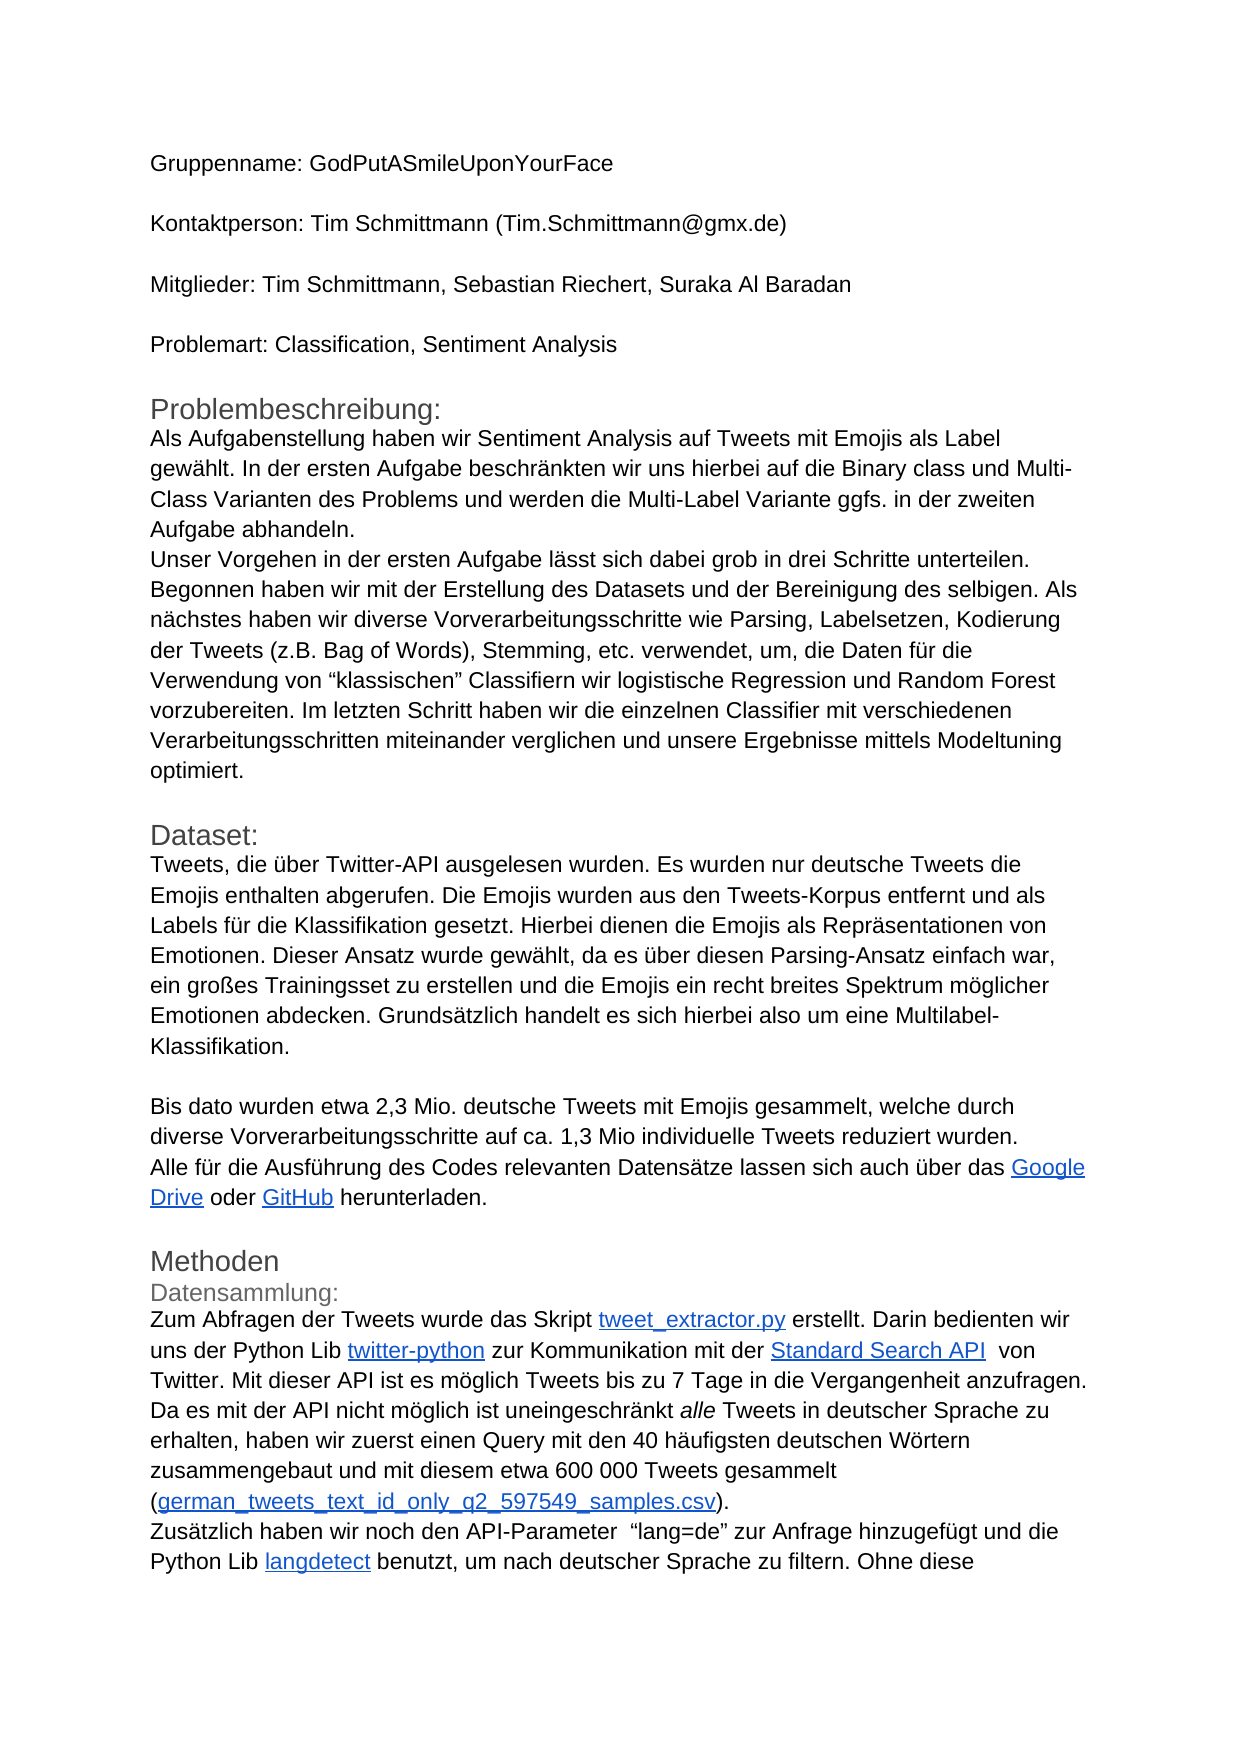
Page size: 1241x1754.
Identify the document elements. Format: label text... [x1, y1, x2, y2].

text Tweets, die über Twitter-API ausgelesen wurden. Es wurden nur deutsche Tweets die Emojis enthalten abgerufen. Die Emojis wurden aus den Tweets-Korpus entfernt und als Labels für die Klassifikation gesetzt. Hierbei dienen die Emojis als Repräsentationen von Emotionen. Dieser Ansatz wurde gewählt, da es über diesen Parsing-Ansatz einfach war, ein großes Trainingsset zu erstellen und die Emojis ein recht breites Spektrum möglicher Emotionen abdecken. Grundsätzlich handelt es sich hierbei also um eine Multilabel-Klassifikation. [150, 851, 1090, 1059]
subtitle Problembeschreibung: [150, 392, 1090, 425]
subtitle Dataset: [150, 818, 1090, 851]
text Zusätzlich haben wir noch den API-Parameter “lang=de” zur Anfrage hinzugefügt und die Python Lib langdetect benutzt, um nach deutscher Sprache zu filtern. Ohne diese [150, 1518, 1090, 1574]
text Bis dato wurden etwa 2,3 Mio. deutsche Tweets mit Emojis gesammelt, welche durch diverse Vorverarbeitungsschritte auf ca. 1,3 Mio individuelle Tweets reduziert wurden. [150, 1093, 1090, 1150]
subtitle Methoden [150, 1244, 1090, 1278]
text Gruppenname: GodPutASmileUponYourFace [150, 150, 1090, 176]
text Alle für die Ausführung des Codes relevanten Datensätze lassen sich auch über das Google Drive oder GitHub herunterladen. [150, 1153, 1090, 1210]
text Mitglieder: Tim Schmittmann, Sebastian Riechert, Suraka Al Baradan [150, 271, 1090, 297]
text Als Aufgabenstellung haben wir Sentiment Analysis auf Tweets mit Emojis als Label gewählt. In der ersten Aufgabe beschränkten wir uns hierbei auf die Binary class und Multi-Class Varianten des Problems und werden die Multi-Label Variante ggfs. in der zweiten Aufgabe abhandeln. [150, 425, 1090, 542]
text Problemart: Classification, Sentiment Analysis [150, 331, 1090, 358]
text Unser Vorgehen in der ersten Aufgabe lässt sich dabei grob in drei Schritte unterteilen. Begonnen haben wir mit der Erstellung des Datasets und der Bereinigung des selbigen. Als nächstes haben wir diverse Vorverarbeitungsschritte wie Parsing, Labelsetzen, Kodierung der Tweets (z.B. Bag of Words), Stemming, etc. verwendet, um, die Daten für die Verwendung von “klassischen” Classifiern wir logistische Regression und Random Forest vorzubereiten. Im letzten Schritt haben wir die einzelnen Classifier mit verschiedenen Verarbeitungsschritten miteinander verglichen und unsere Ergebnisse mittels Modeltuning optimiert. [150, 546, 1090, 784]
text Zum Abfragen der Tweets wurde das Skript tweet_extractor.py erstellt. Darin bedienten wir uns der Python Lib twitter-python zur Kommunikation mit der Standard Search API von Twitter. Mit dieser API ist es möglich Tweets bis zu 7 Tage in die Vergangenheit anzufragen. [150, 1306, 1090, 1393]
subtitle Datensammlung: [150, 1278, 1090, 1306]
text Kontaktperson: Tim Schmittmann (Tim.Schmittmann@gmx.de) [150, 210, 1090, 237]
text Da es mit der API nicht möglich ist uneingeschränkt alle Tweets in deutscher Sprache zu erhalten, haben wir zuerst einen Query mit den 40 häufigsten deutschen Wörtern zusammengebaut und mit diesem etwa 600 000 Tweets gesammelt (german_tweets_text_id_only_q2_597549_samples.csv). [150, 1397, 1090, 1514]
